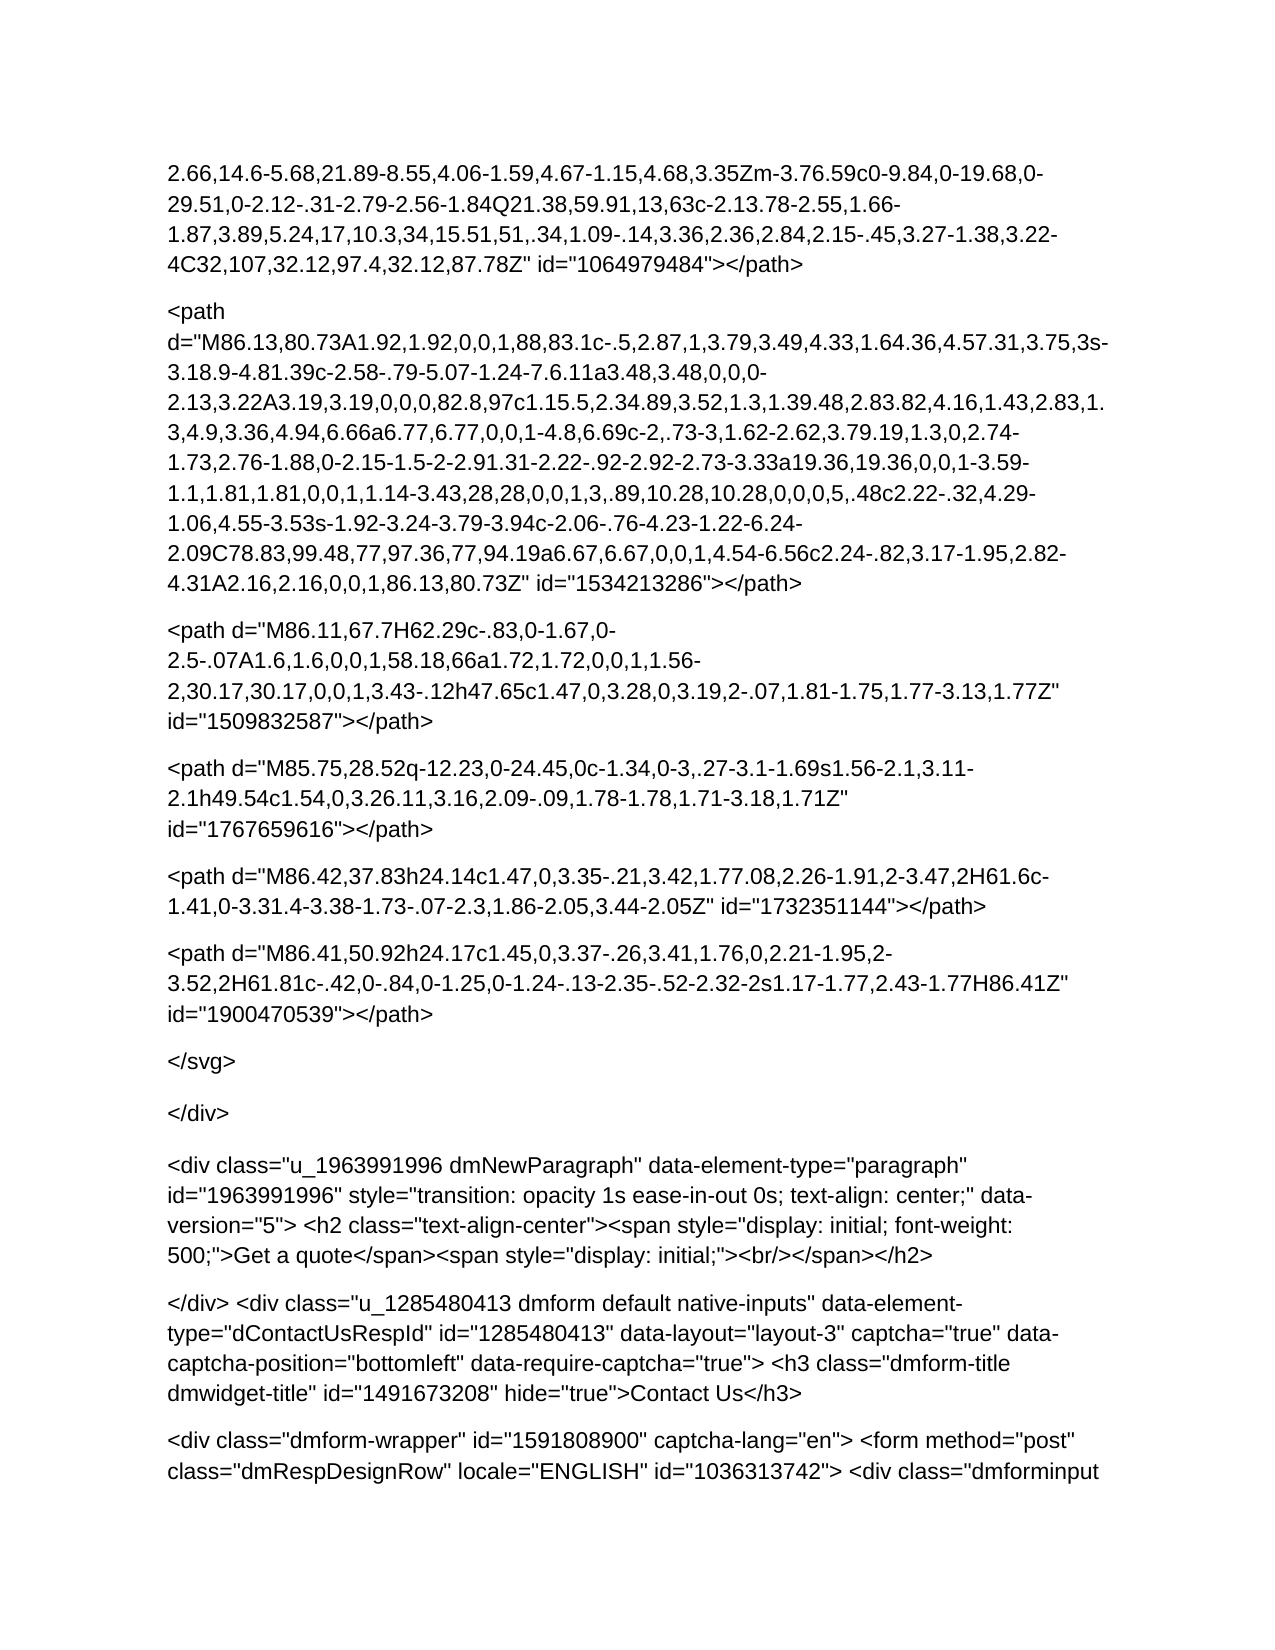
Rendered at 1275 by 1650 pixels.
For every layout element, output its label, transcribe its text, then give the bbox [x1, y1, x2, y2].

table_cell <path d="M86.41,50.92h24.17c1.45,0,3.37-.26,3.41,1.76,0,2.21-1.95,2-3.52,2H61.81c-.42,0-.84,0-1.25,0-1.24-.13-2.35-.52-2.32-2s1.17-1.77,2.43-1.77H86.41Z" id="1900470539"></path> [157, 930, 1125, 1037]
table_cell <path d="M86.13,80.73A1.92,1.92,0,0,1,88,83.1c-.5,2.87,1,3.79,3.49,4.33,1.64.36,4.57.31,3.75,3s-3.18.9-4.81.39c-2.58-.79-5.07-1.24-7.6.11a3.48,3.48,0,0,0-2.13,3.22A3.19,3.19,0,0,0,82.8,97c1.15.5,2.34.89,3.52,1.3,1.39.48,2.83.82,4.16,1.43,2.83,1.3,4.9,3.36,4.94,6.66a6.77,6.77,0,0,1-4.8,6.69c-2,.73-3,1.62-2.62,3.79.19,1.3,0,2.74-1.73,2.76-1.88,0-2.15-1.5-2-2.91.31-2.22-.92-2.92-2.73-3.33a19.36,19.36,0,0,1-3.59-1.1,1.81,1.81,0,0,1,1.14-3.43,28,28,0,0,1,3,.89,10.28,10.28,0,0,0,5,.48c2.22-.32,4.29-1.06,4.55-3.53s-1.92-3.24-3.79-3.94c-2.06-.76-4.23-1.22-6.24-2.09C78.83,99.48,77,97.36,77,94.19a6.67,6.67,0,0,1,4.54-6.56c2.24-.82,3.17-1.95,2.82-4.31A2.16,2.16,0,0,1,86.13,80.73Z" id="1534213286"></path> [157, 288, 1125, 607]
table_cell [150, 150, 157, 288]
table_cell [150, 288, 157, 607]
table_cell </svg> [157, 1037, 1125, 1089]
table_cell </div> <div class="u_1285480413 dmform default native-inputs" data-element-type="dContactUsRespId" id="1285480413" data-layout="layout-3" captcha="true" data-captcha-position="bottomleft" data-require-captcha="true"> <h3 class="dmform-title dmwidget-title" id="1491673208" hide="true">Contact Us</h3> [157, 1279, 1125, 1417]
table_cell [150, 1279, 157, 1417]
table_cell [150, 745, 157, 852]
table_cell <path d="M86.42,37.83h24.14c1.47,0,3.35-.21,3.42,1.77.08,2.26-1.91,2-3.47,2H61.6c-1.41,0-3.31.4-3.38-1.73-.07-2.3,1.86-2.05,3.44-2.05Z" id="1732351144"></path> [157, 852, 1125, 930]
table_cell [150, 607, 157, 745]
table_cell [150, 1141, 157, 1279]
table_cell <div class="u_1963991996 dmNewParagraph" data-element-type="paragraph" id="1963991996" style="transition: opacity 1s ease-in-out 0s; text-align: center;" data-version="5"> <h2 class="text-align-center"><span style="display: initial; font-weight: 500;">Get a quote</span><span style="display: initial;"><br/></span></h2> [157, 1141, 1125, 1279]
table_cell <path d="M86.11,67.7H62.29c-.83,0-1.67,0-2.5-.07A1.6,1.6,0,0,1,58.18,66a1.72,1.72,0,0,1,1.56-2,30.17,30.17,0,0,1,3.43-.12h47.65c1.47,0,3.28,0,3.19,2-.07,1.81-1.75,1.77-3.13,1.77Z" id="1509832587"></path> [157, 607, 1125, 745]
table_cell [150, 852, 157, 930]
table_cell [150, 1089, 157, 1141]
table_cell 2.66,14.6-5.68,21.89-8.55,4.06-1.59,4.67-1.15,4.68,3.35Zm-3.76.59c0-9.84,0-19.68,0-29.51,0-2.12-.31-2.79-2.56-1.84Q21.38,59.91,13,63c-2.13.78-2.55,1.66-1.87,3.89,5.24,17,10.3,34,15.51,51,.34,1.09-.14,3.36,2.36,2.84,2.15-.45,3.27-1.38,3.22-4C32,107,32.12,97.4,32.12,87.78Z" id="1064979484"></path> [157, 150, 1125, 288]
table_cell [150, 930, 157, 1037]
table_cell [150, 1417, 157, 1494]
table_cell [150, 1037, 157, 1089]
table_cell <path d="M85.75,28.52q-12.23,0-24.45,0c-1.34,0-3,.27-3.1-1.69s1.56-2.1,3.11-2.1h49.54c1.54,0,3.26.11,3.16,2.09-.09,1.78-1.78,1.71-3.18,1.71Z" id="1767659616"></path> [157, 745, 1125, 852]
table_cell </div> [157, 1089, 1125, 1141]
table_cell <div class="dmform-wrapper" id="1591808900" captcha-lang="en"> <form method="post" class="dmRespDesignRow" locale="ENGLISH" id="1036313742"> <div class="dmforminput [157, 1417, 1125, 1494]
